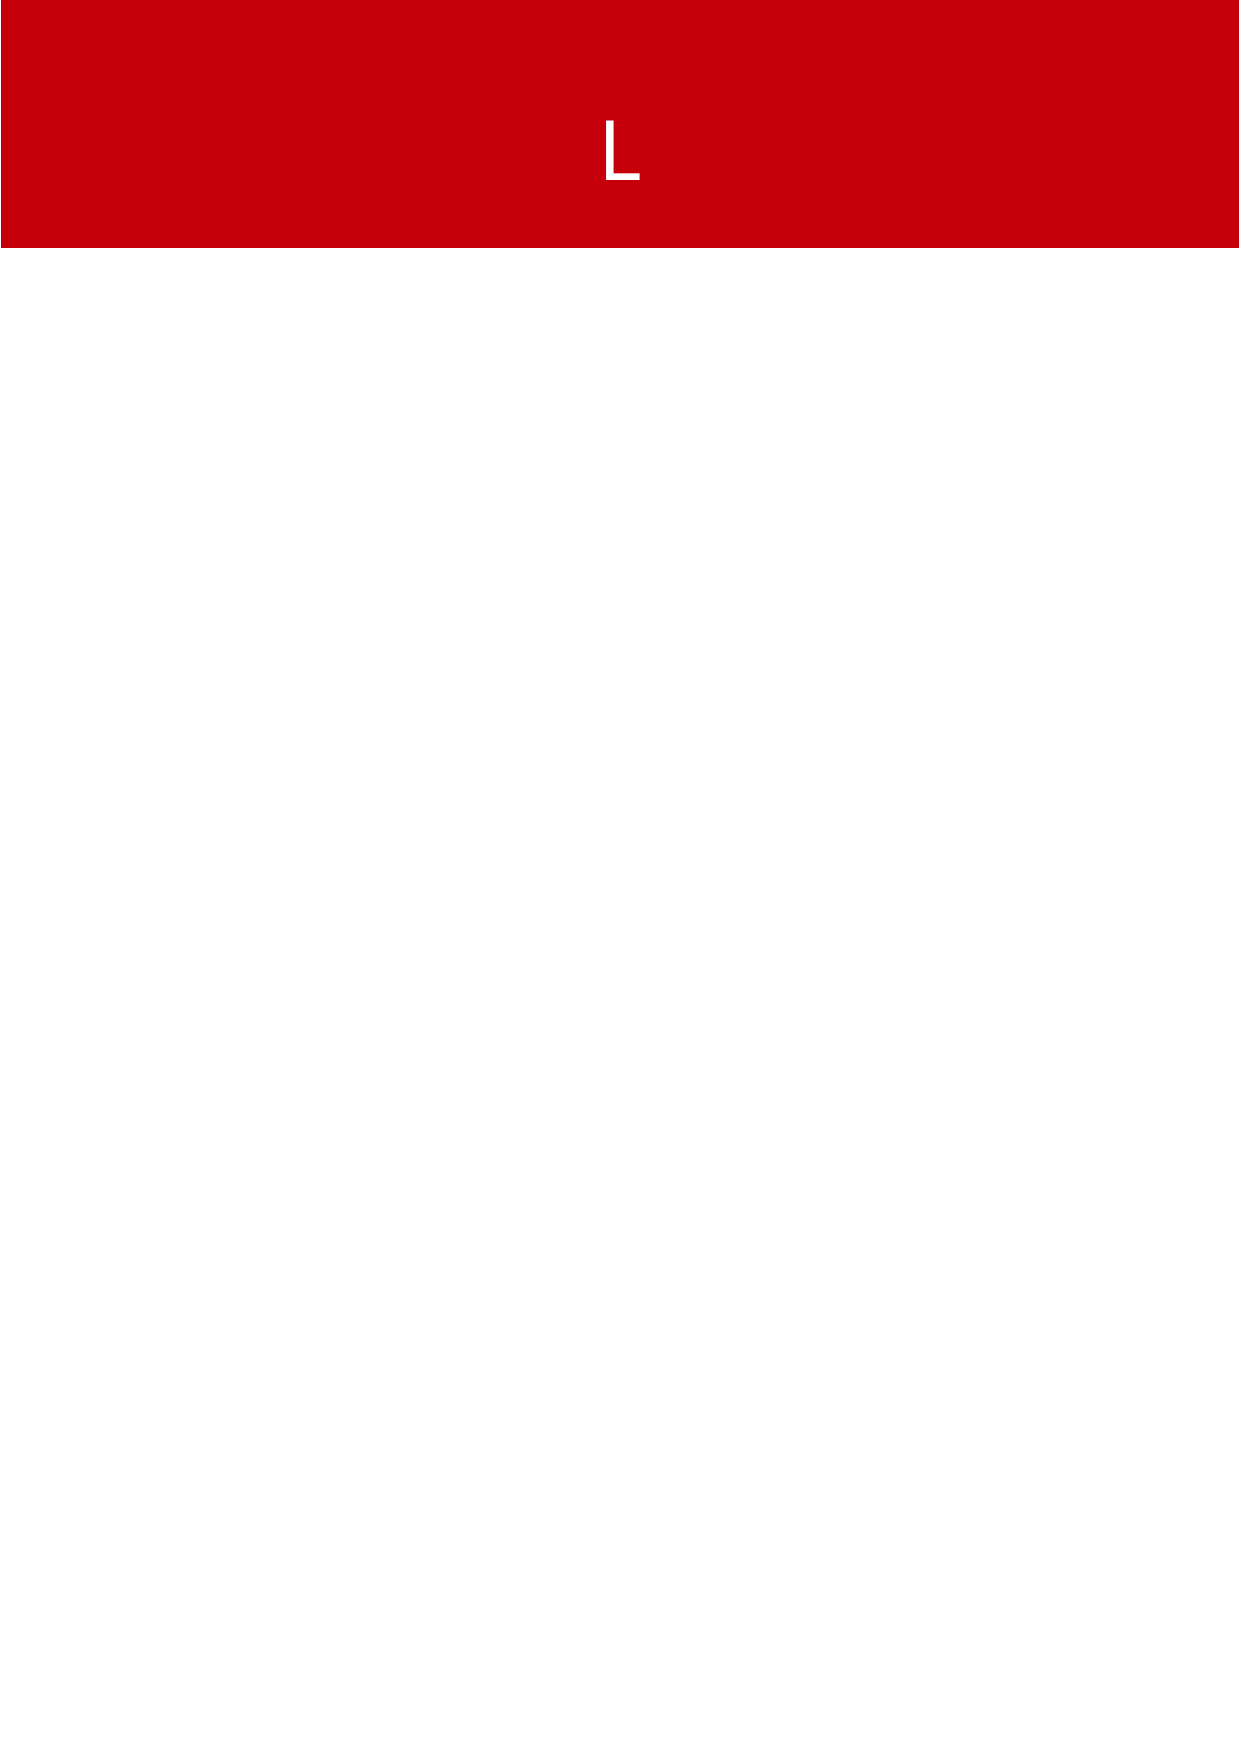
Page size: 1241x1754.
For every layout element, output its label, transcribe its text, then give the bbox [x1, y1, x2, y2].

text L [1, 91, 1239, 204]
